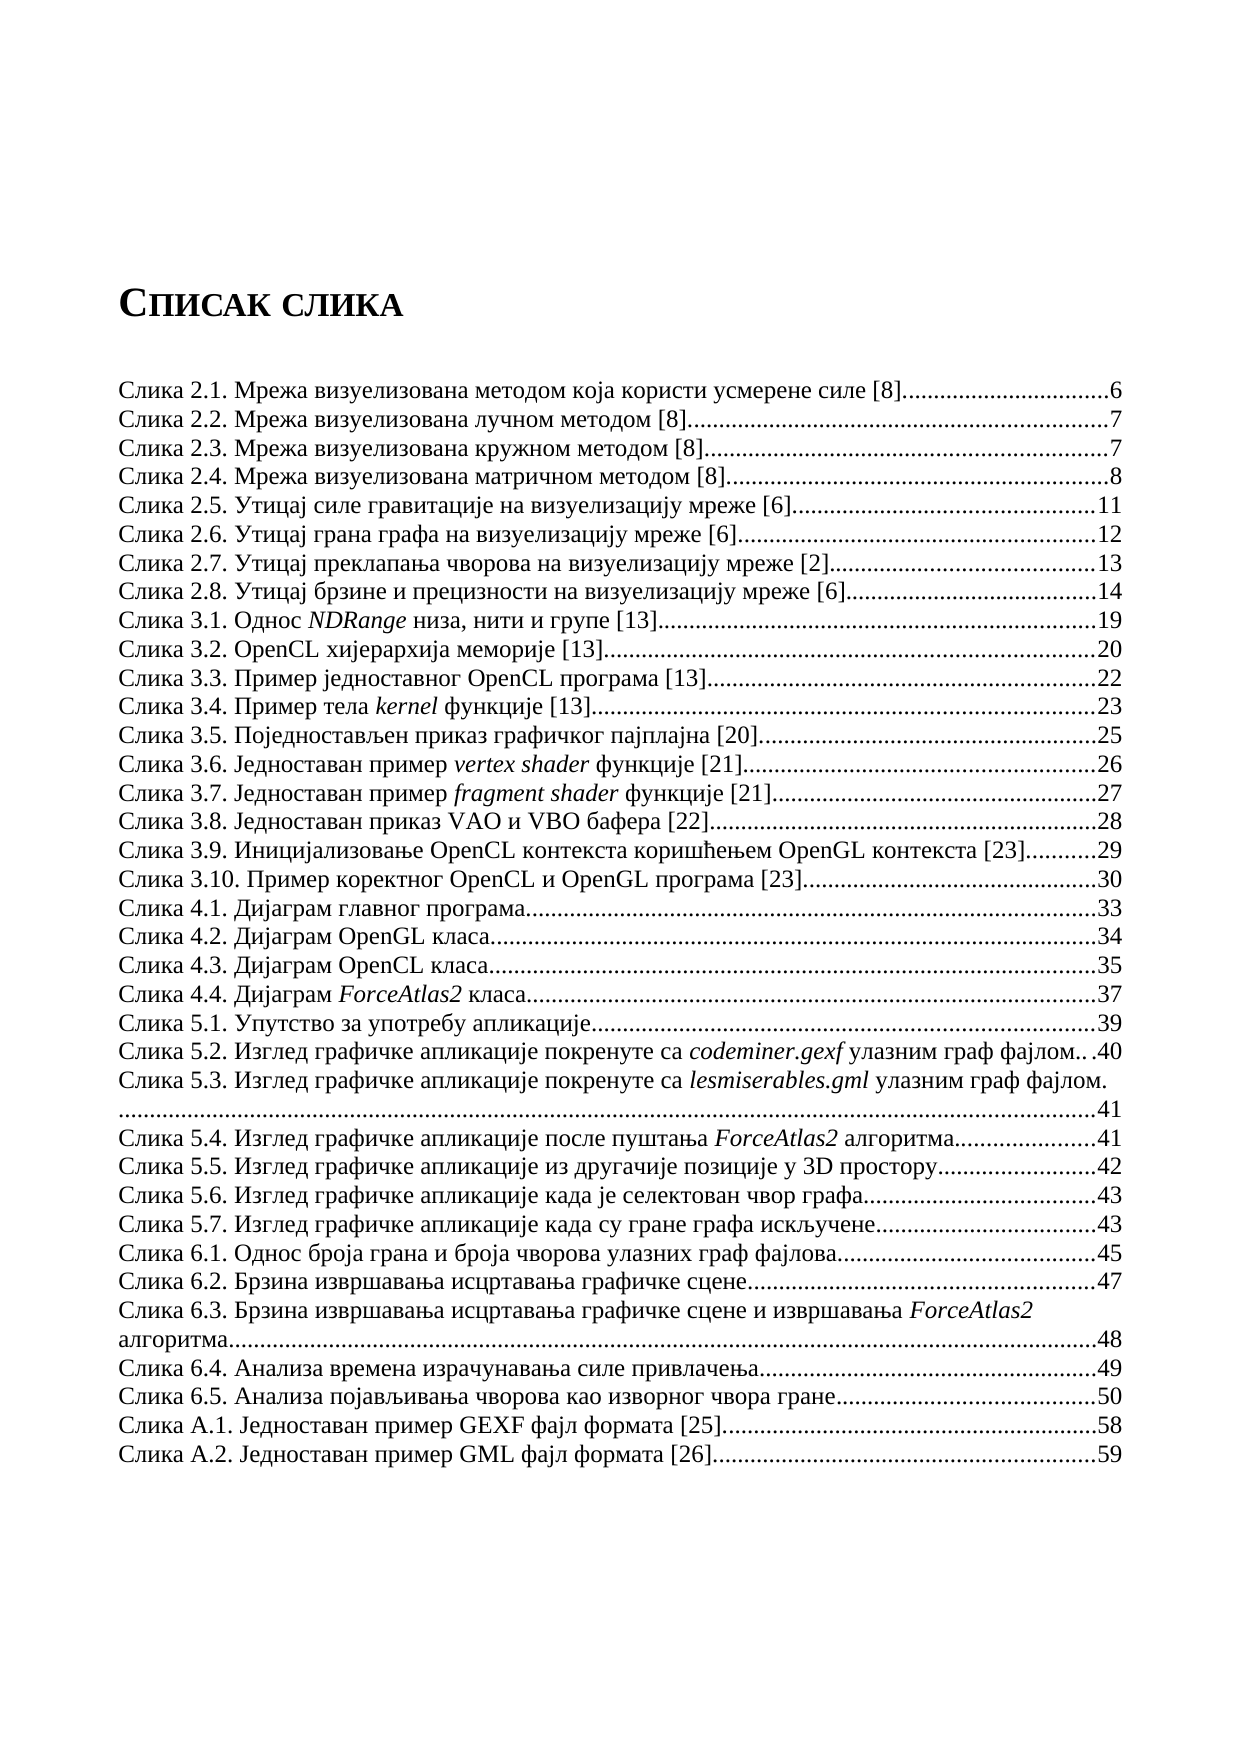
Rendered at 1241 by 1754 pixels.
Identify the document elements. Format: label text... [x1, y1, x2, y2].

text Слика 6.1. Однос броја грана и броја чворова улазних граф фајлова. 45 [118, 1238, 1122, 1266]
text Слика 5.4. Изглед графичке апликације после пуштања ForceAtlas2 алгоритма. 41 [118, 1123, 1122, 1151]
text Списак слика [118, 277, 1122, 325]
text Слика 4.4. Дијаграм ForceAtlas2 класа. 37 [118, 979, 1122, 1008]
text Слика 4.1. Дијаграм главног програма. 33 [118, 893, 1122, 921]
text Слика 3.10. Пример коректног OpenCL и ОpenGL програма [23]. 30 [118, 864, 1122, 893]
text Слика 5.5. Изглед графичке апликације из другачије позиције у 3D простору. 42 [118, 1151, 1122, 1180]
text Слика 3.4. Пример тела kernel функције [13]. 23 [118, 691, 1122, 720]
text Слика 5.2. Изглед графичке апликације покренуте са codeminer.gexf улазним граф фајлом. 40 [118, 1036, 1122, 1065]
text Слика 3.7. Једноставан пример fragment shader функције [21]. 27 [118, 778, 1122, 806]
text Слика 6.5. Анализа појављивања чворова као изворног чвора гране. 50 [118, 1381, 1122, 1410]
text Слика 2.7. Утицај преклапања чворова на визуелизацију мреже [2]. 13 [118, 548, 1122, 576]
text Слика 3.6. Једноставан пример vertex shader функције [21]. 26 [118, 749, 1122, 778]
text Слика 2.2. Мрежа визуелизована лучном методом [8]. 7 [118, 404, 1122, 433]
text Слика 3.8. Једноставан приказ VAO и VBO бафера [22]. 28 [118, 806, 1122, 835]
text Слика А.2. Једноставан пример GML фајл формата [26]. 59 [118, 1439, 1122, 1468]
text Слика 2.1. Мрежа визуелизована методом која користи усмерене силе [8]. 6 [118, 375, 1122, 404]
text Слика 2.4. Мрежа визуелизована матричном методом [8]. 8 [118, 461, 1122, 490]
text Слика 3.9. Иницијализовање OpenCL контекста коришћењем ОpenGL контекста [23]. 29 [118, 835, 1122, 864]
text Слика 6.2. Брзина извршавања исцртавања графичке сцене. 47 [118, 1266, 1122, 1295]
text Слика 5.7. Изглед графичке апликације када су гране графа искључене. 43 [118, 1209, 1122, 1238]
text Слика 6.4. Анализа времена израчунавања силе привлачења. 49 [118, 1353, 1122, 1381]
text Слика 5.1. Упутство за употребу апликације. 39 [118, 1008, 1122, 1036]
text Слика 5.6. Изглед графичке апликације када је селектован чвор графа. 43 [118, 1180, 1122, 1209]
text Слика 3.3. Пример једноставног OpenCL програма [13]. 22 [118, 663, 1122, 691]
text Слика 2.3. Мрежа визуелизована кружном методом [8]. 7 [118, 433, 1122, 461]
text Слика 4.3. Дијаграм OpenCL класа. 35 [118, 950, 1122, 979]
text Слика 2.6. Утицај грана графа на визуелизацију мреже [6]. 12 [118, 519, 1122, 548]
text Слика А.1. Једноставан пример GEXF фајл формата [25]. 58 [118, 1410, 1122, 1439]
text Слика 3.2. OpenCL хијерархија меморије [13]. 20 [118, 634, 1122, 663]
text Слика 3.1. Однос NDRange низа, нити и групе [13]. 19 [118, 605, 1122, 634]
text Слика 5.3. Изглед графичке апликације покренуте са lesmiserables.gml улазним граф фајлом. 41 [118, 1065, 1122, 1123]
text Слика 2.5. Утицај силе гравитације на визуелизацију мреже [6]. 11 [118, 490, 1122, 519]
text Слика 3.5. Поједностављен приказ графичког пајплајна [20]. 25 [118, 720, 1122, 749]
text Слика 6.3. Брзина извршавања исцртавања графичке сцене и извршавања ForceAtlas2 алгоритма. 48 [118, 1295, 1122, 1353]
text Слика 4.2. Дијаграм OpenGL класа. 34 [118, 921, 1122, 950]
text Слика 2.8. Утицај брзине и прецизности на визуелизацију мреже [6]. 14 [118, 576, 1122, 605]
